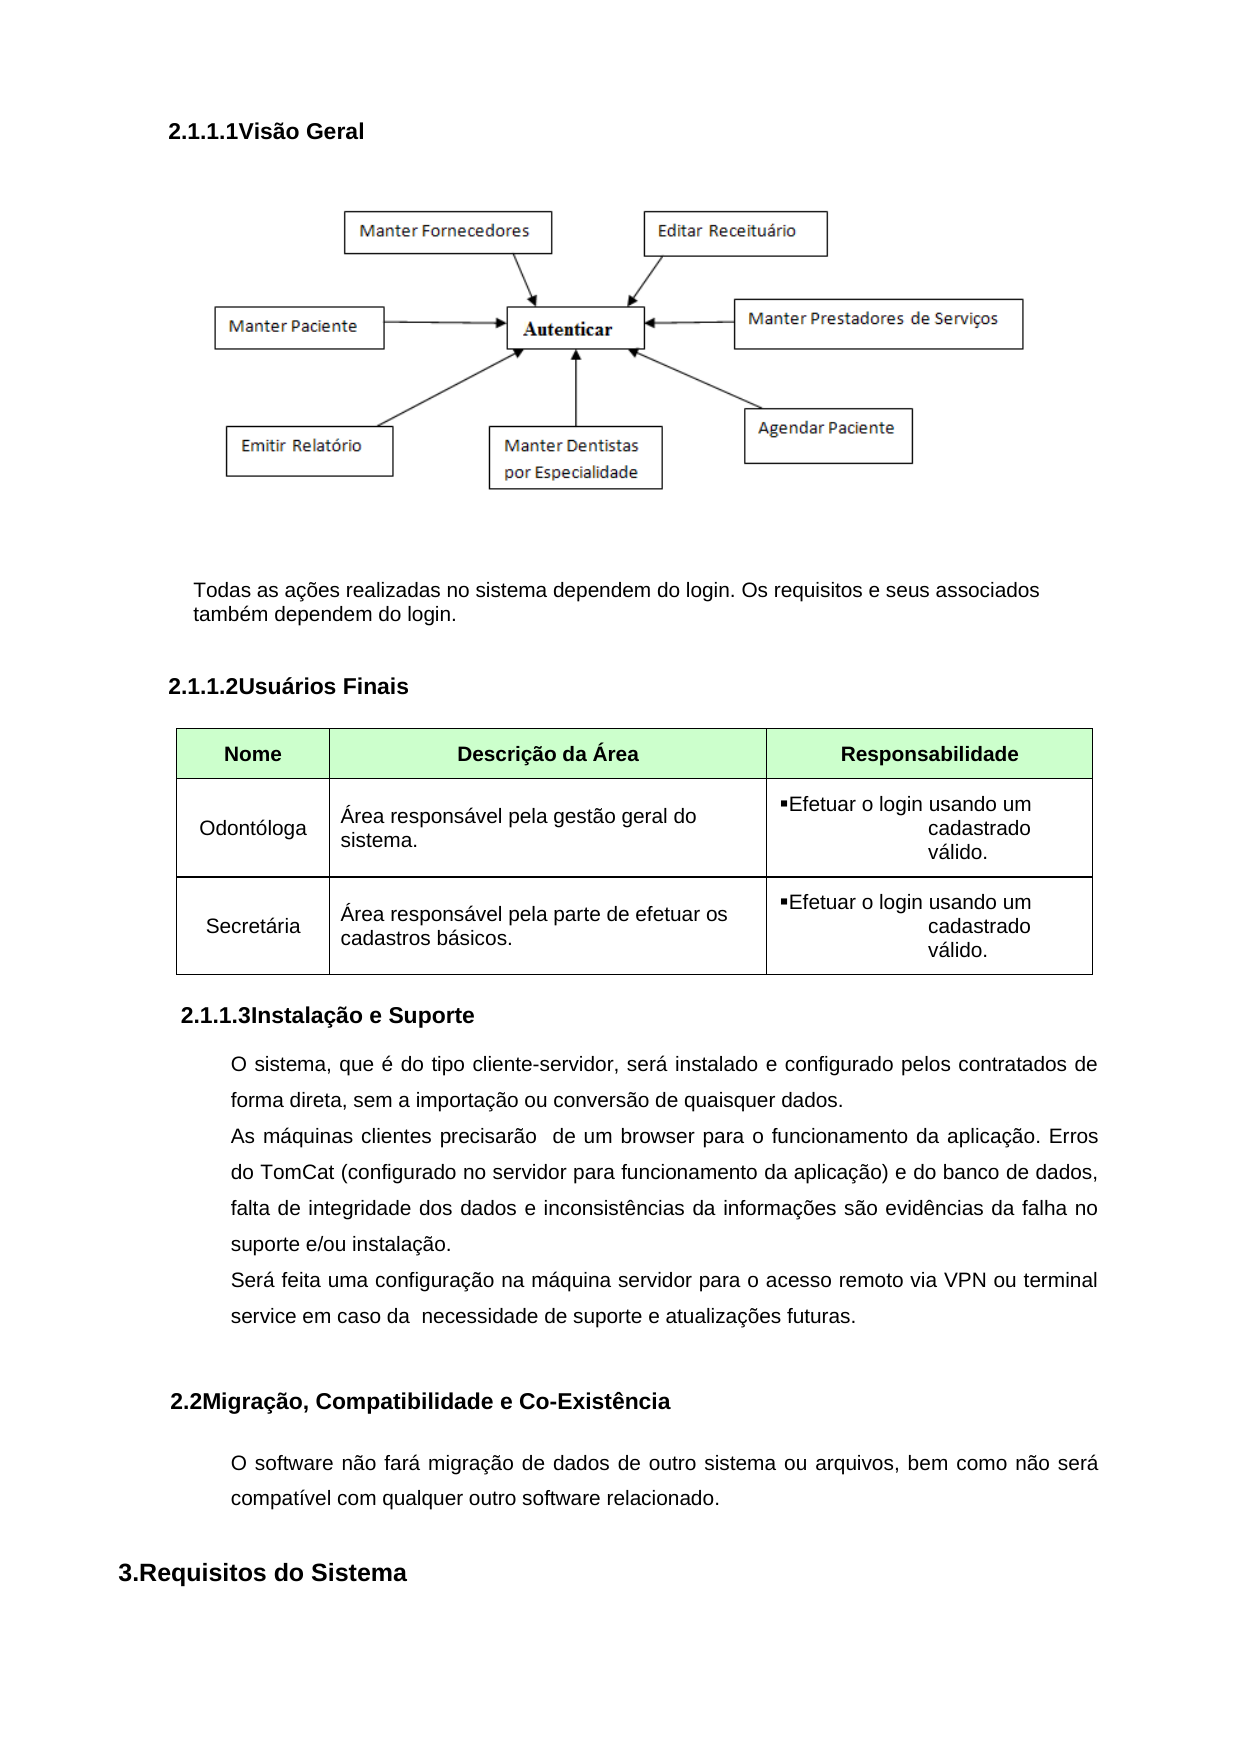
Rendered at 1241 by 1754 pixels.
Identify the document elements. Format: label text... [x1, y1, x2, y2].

text O software não fará migração de dados de outro sistema ou arquivos, bem como não será compatível com qualquer outro software relacionado. [231, 1450, 1100, 1510]
table_header Descrição da Área [330, 729, 766, 778]
table_cell Secretária [177, 878, 329, 974]
table_cell Efetuar o login usando um cadastrado válido. [767, 878, 1092, 974]
text Todas as ações realizadas no sistema dependem do login. Os requisitos e seus associados também dependem do login. [193, 577, 1100, 625]
table_header Nome [177, 729, 329, 778]
picture [174, 173, 1044, 529]
text O sistema, que é do tipo cliente-servidor, será instalado e configurado pelos contratados de forma direta, sem a importação ou conversão de quaisquer dados. [231, 1052, 1100, 1112]
table_cell Área responsável pela gestão geral do sistema. [330, 779, 766, 876]
table_header Responsabilidade [767, 729, 1092, 778]
subtitle Migração, Compatibilidade e Co-Existência [168, 1388, 1100, 1414]
subtitle Visão Geral [168, 118, 1100, 144]
subtitle Usuários Finais [168, 673, 1100, 699]
text As máquinas clientes precisarão de um browser para o funcionamento da aplicação. Erros do TomCat (configurado no servidor para funcionamento da aplicação) e do banco de dados, falta de integridade dos dados e inconsistências da informações são evidências da falha no suporte e/ou instalação. [231, 1124, 1100, 1256]
table_cell Efetuar o login usando um cadastrado válido. [767, 779, 1092, 876]
table_cell Área responsável pela parte de efetuar os cadastros básicos. [330, 878, 766, 974]
subtitle Instalação e Suporte [181, 1002, 1100, 1028]
table_cell Odontóloga [177, 779, 329, 876]
text Será feita uma configuração na máquina servidor para o acesso remoto via VPN ou terminal service em caso da necessidade de suporte e atualizações futuras. [231, 1268, 1100, 1328]
subtitle .Requisitos do Sistema [118, 1558, 1100, 1587]
